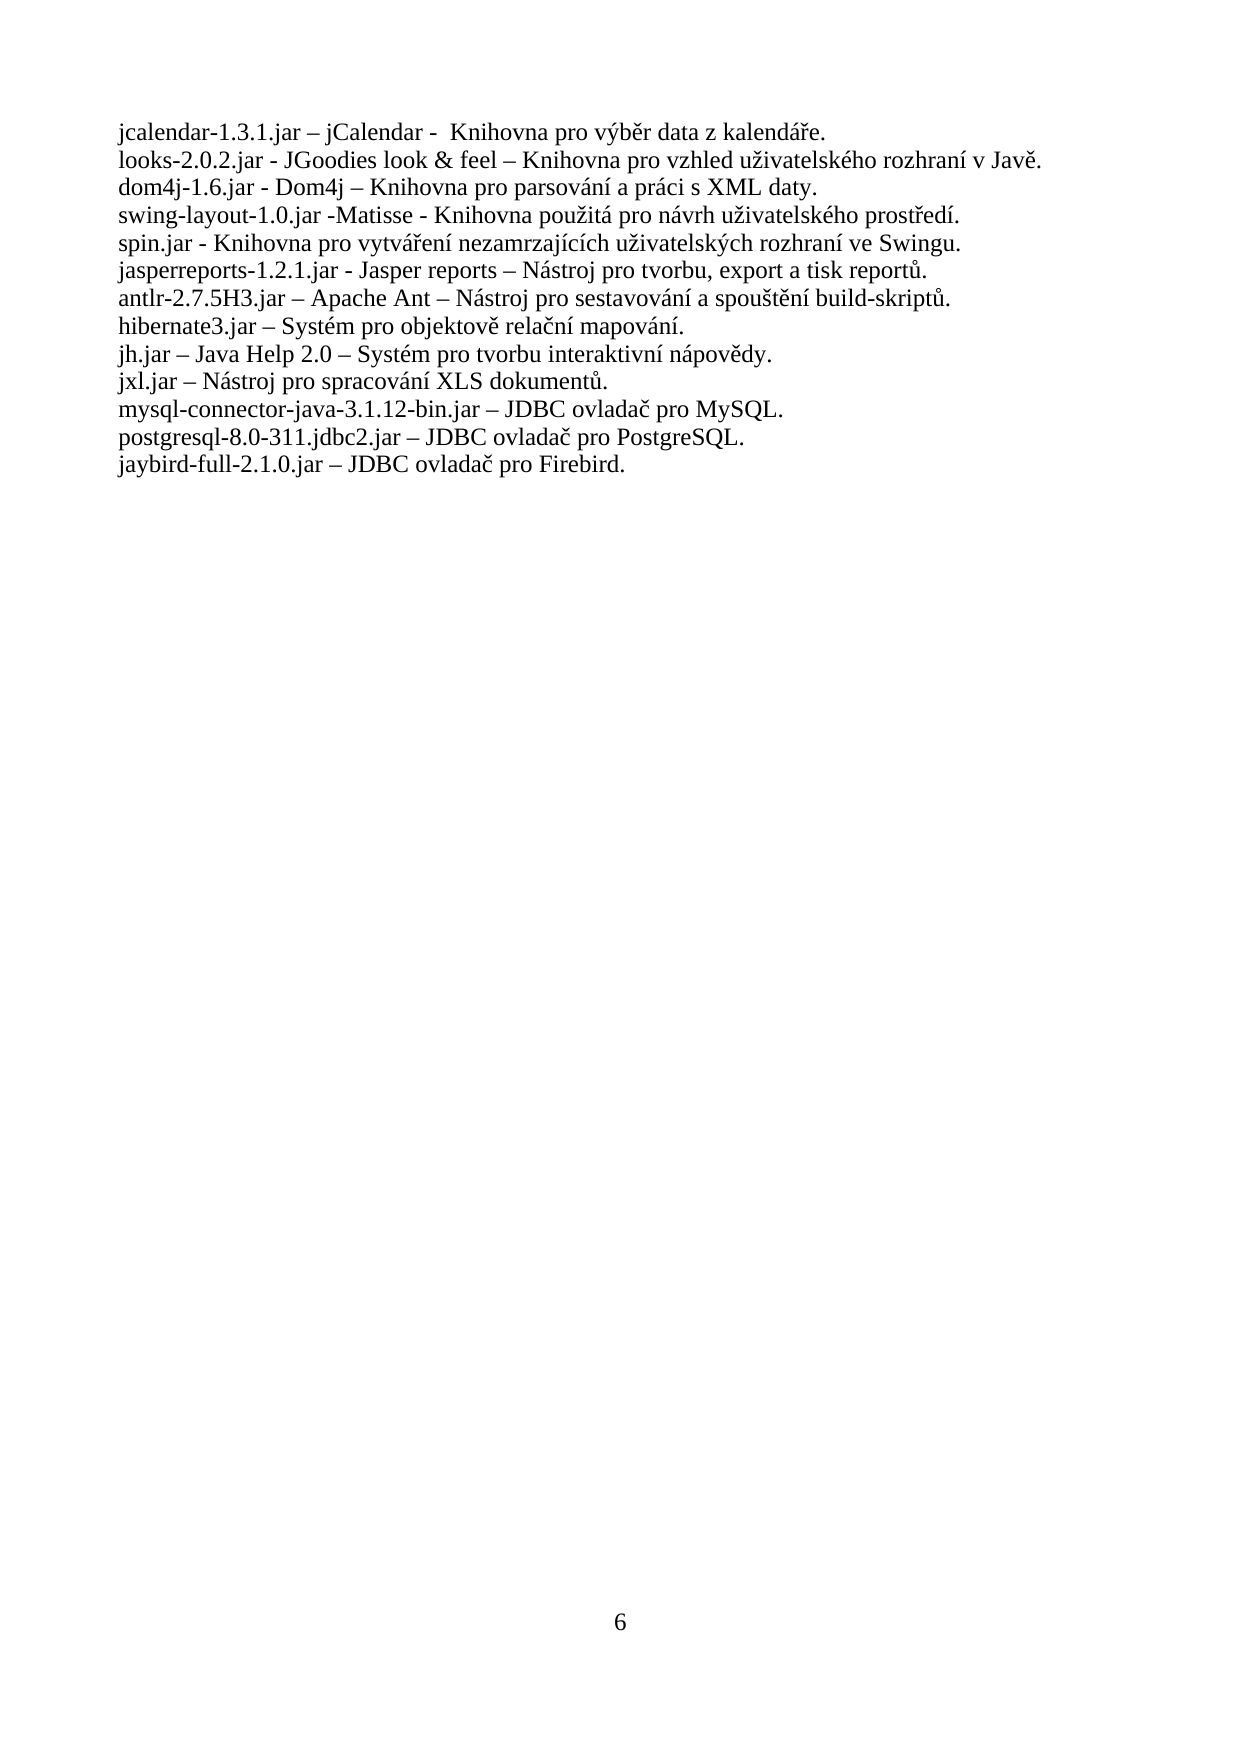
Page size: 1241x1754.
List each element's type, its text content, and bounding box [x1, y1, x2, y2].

text mysql-connector-java-3.1.12-bin.jar – JDBC ovladač pro MySQL. [118, 395, 1122, 423]
text jaybird-full-2.1.0.jar – JDBC ovladač pro Firebird. [118, 451, 1122, 478]
text postgresql-8.0-311.jdbc2.jar – JDBC ovladač pro PostgreSQL. [118, 423, 1122, 451]
text hibernate3.jar – Systém pro objektově relační mapování. [118, 312, 1122, 340]
text jxl.jar – Nástroj pro spracování XLS dokumentů. [118, 367, 1122, 395]
text jcalendar-1.3.1.jar – jCalendar - Knihovna pro výběr data z kalendáře. looks-2.0.2.jar - JGoodies look & feel – Knihovna pro vzhled uživatelského rozhraní v Javě. dom4j-1.6.jar - Dom4j – Knihovna pro parsování a práci s XML daty. swing-layout-1.0.jar -Matisse - Knihovna použitá pro návrh uživatelského prostředí. spin.jar - Knihovna pro vytváření nezamrzajících uživatelských rozhraní ve Swingu. jasperreports-1.2.1.jar - Jasper reports – Nástroj pro tvorbu, export a tisk reportů. antlr-2.7.5H3.jar – Apache Ant – Nástroj pro sestavování a spouštění build-skriptů. [118, 118, 1122, 312]
text jh.jar – Java Help 2.0 – Systém pro tvorbu interaktivní nápovědy. [118, 340, 1122, 367]
